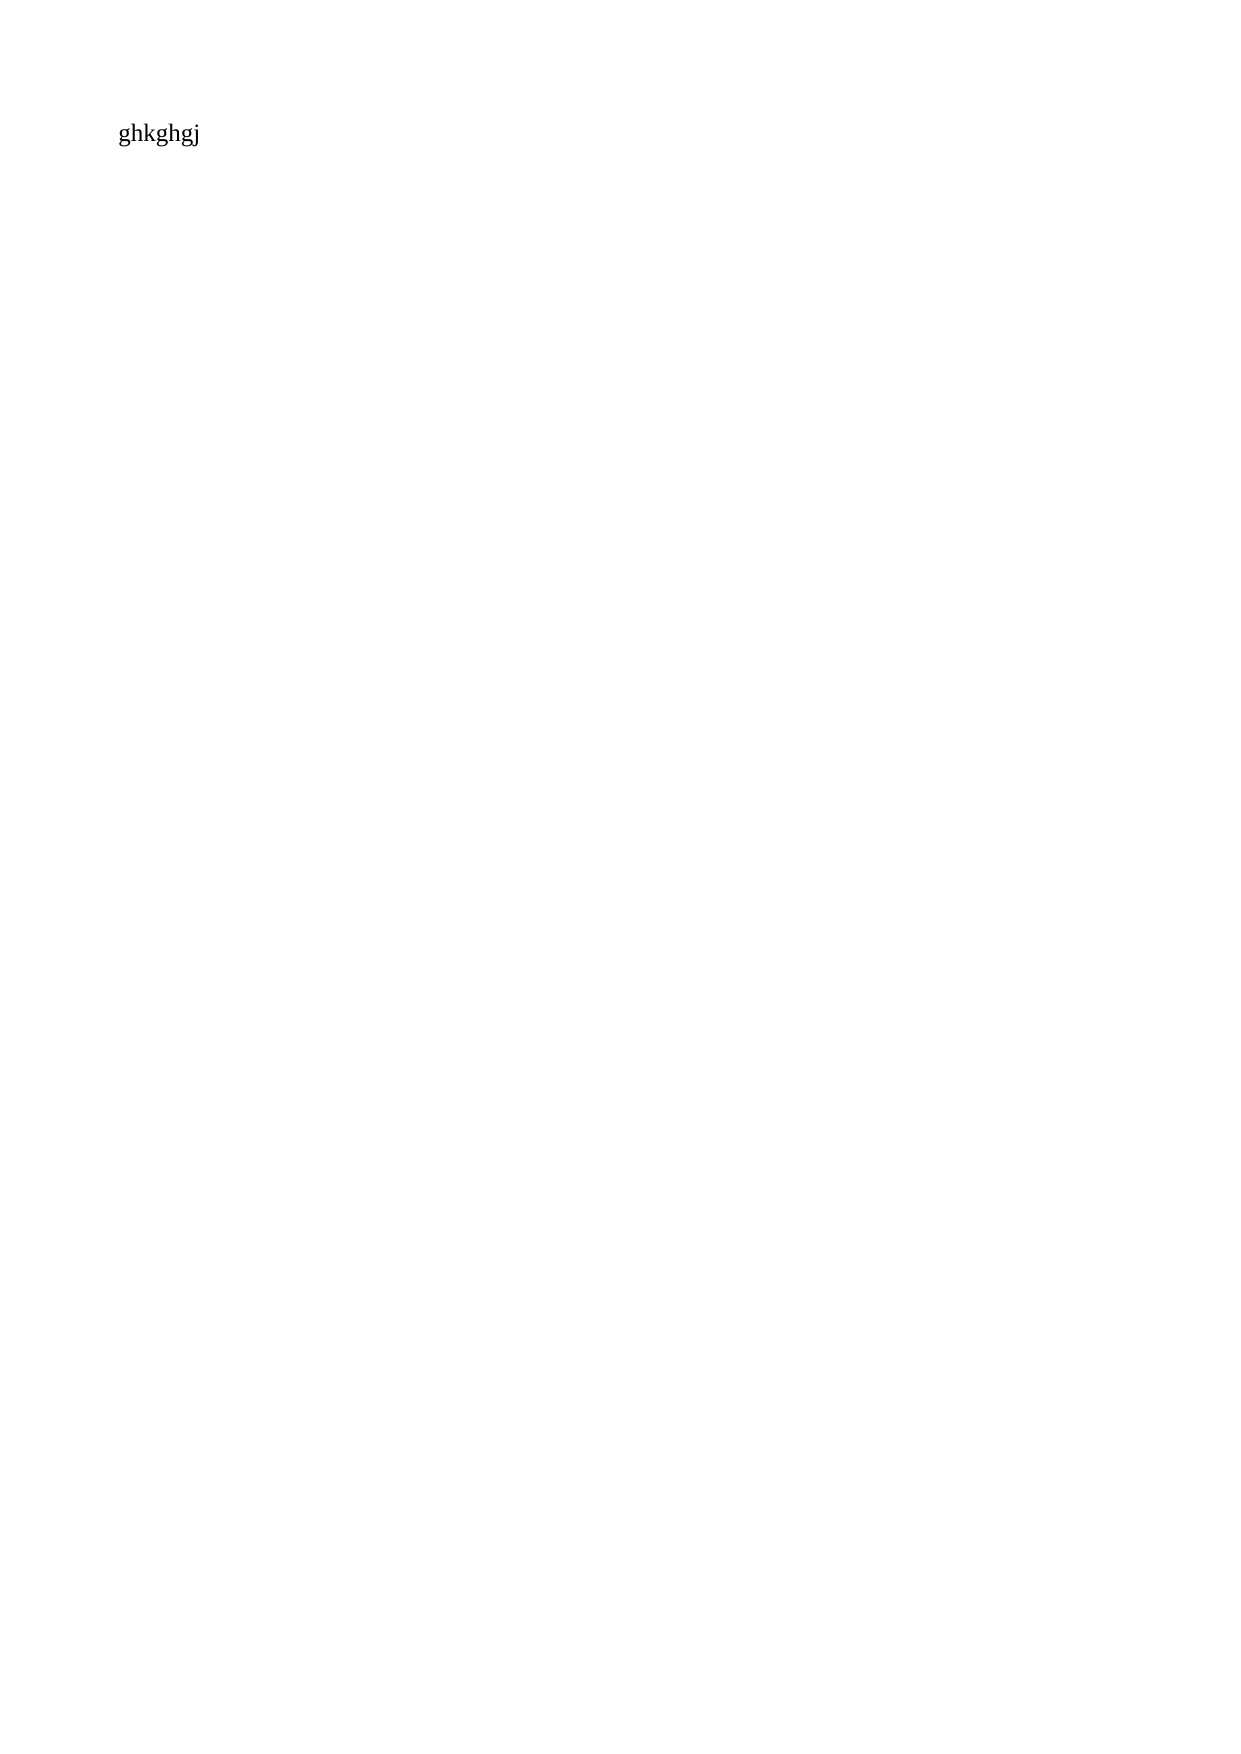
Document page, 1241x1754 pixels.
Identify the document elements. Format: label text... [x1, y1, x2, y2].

text ghkghgj [118, 118, 1122, 147]
